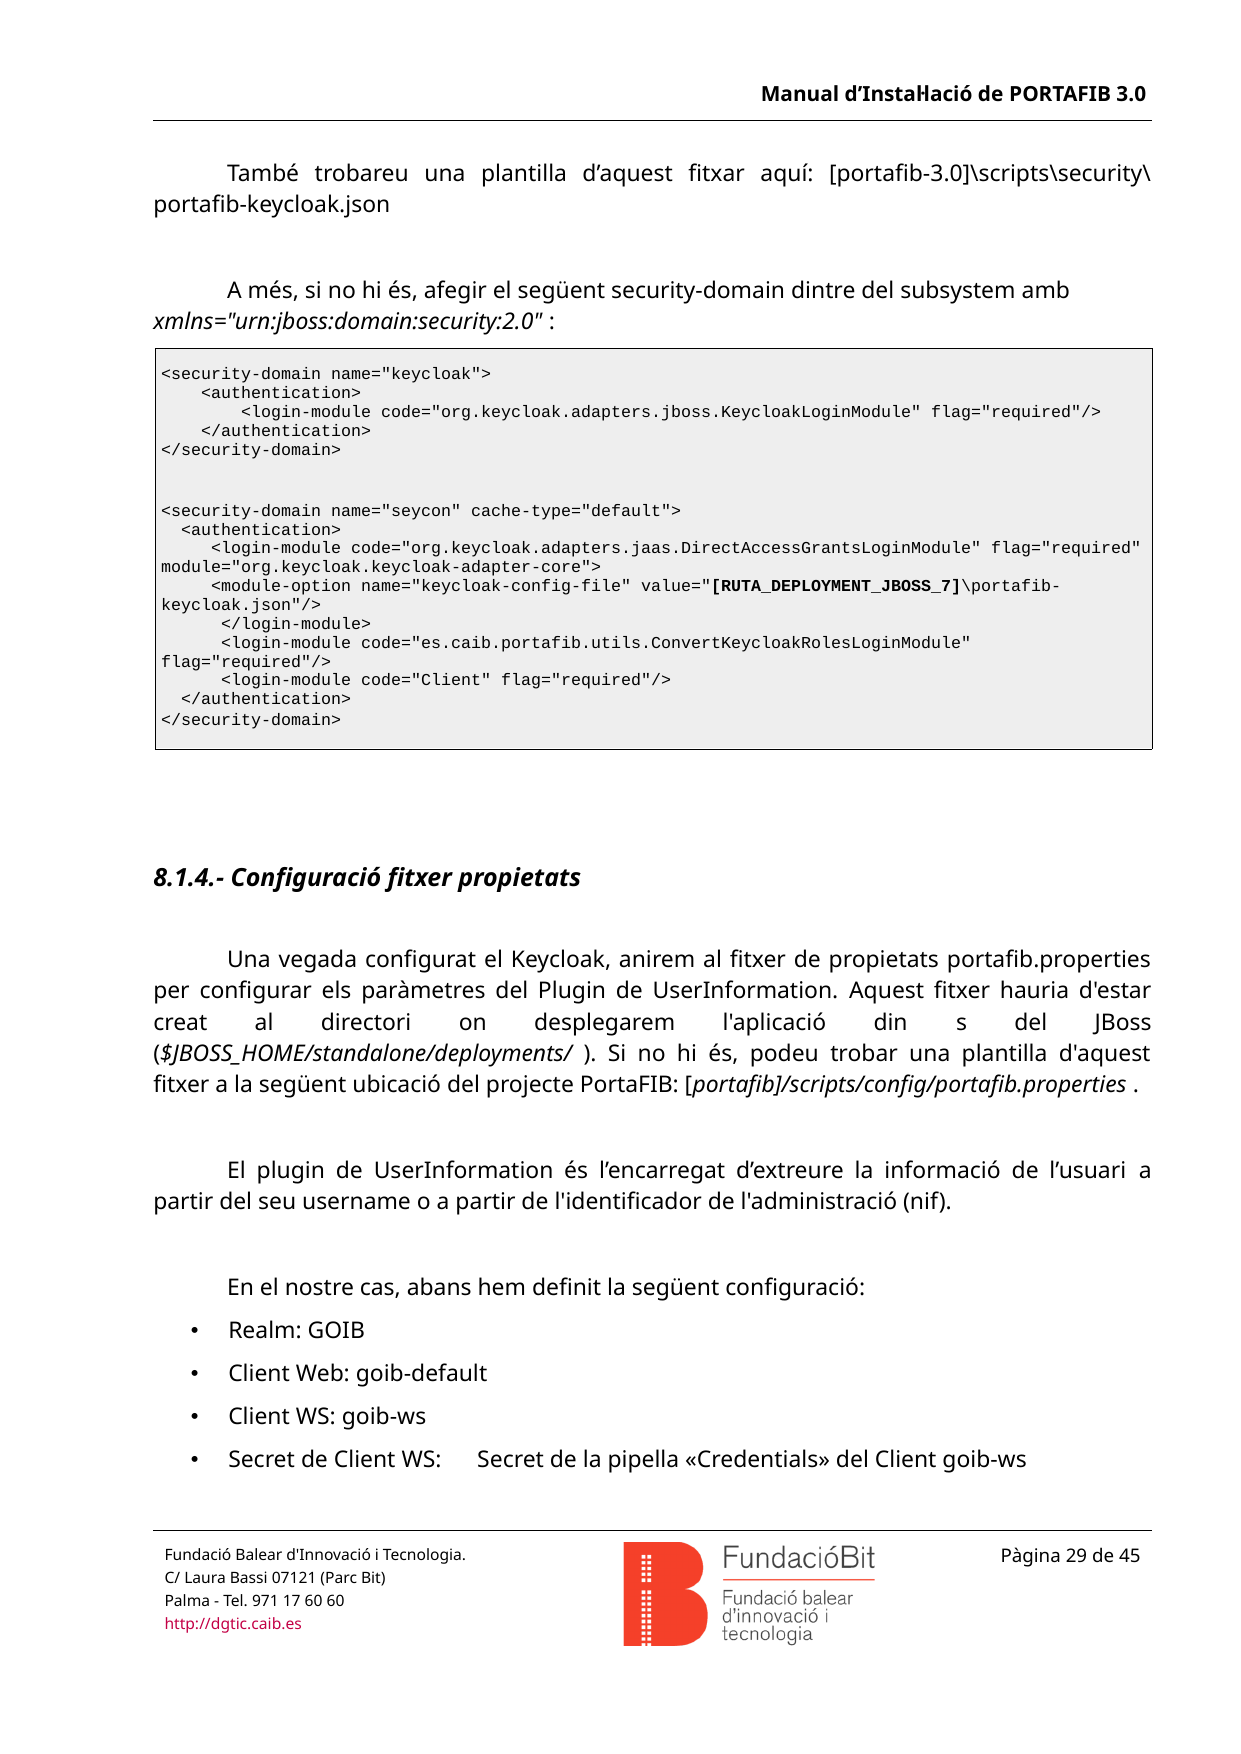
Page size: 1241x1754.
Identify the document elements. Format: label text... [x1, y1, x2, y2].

picture [623, 1542, 875, 1646]
list Client Web: goib-default [191, 1357, 1152, 1388]
text Una vegada configurat el Keycloak, anirem al fitxer de propietats portafib.properties per configurar els paràmetres del Plugin de UserInformation. Aquest fitxer hauria d'estar creat al directori on desplegarem l'aplicació din s del JBoss ($JBOSS_HOME/standalone/deployments/ ). Si no hi és, podeu trobar una plantilla d'aquest fitxer a la següent ubicació del projecte PortaFIB: [portafib]/scripts/config/portafib.properties . [153, 943, 1152, 1099]
text També trobareu una plantilla d’aquest fitxar aquí: [portafib-3.0]\scripts\security\portafib-keycloak.json [153, 156, 1152, 219]
table_header <security-domain name="keycloak"> <authentication> <login-module code="org.keycloak.adapters.jboss.KeycloakLoginModule" flag="required"/> </authentication> </security-domain> <security-domain name="seycon" cache-type="default"> <authentication> <login-module code="org.keycloak.adapters.jaas.DirectAccessGrantsLoginModule" flag="required" module="org.keycloak.keycloak-adapter-core"> <module-option name="keycloak-config-file" value="[RUTA_DEPLOYMENT_JBOSS_7]\portafib-keycloak.json"/> </login-module> <login-module code="es.caib.portafib.utils.ConvertKeycloakRolesLoginModule" flag="required"/> <login-module code="Client" flag="required"/> </authentication> </security-domain> [156, 349, 1152, 748]
text En el nostre cas, abans hem definit la següent configuració: [153, 1271, 1152, 1302]
text A més, si no hi és, afegir el següent security-domain dintre del subsystem amb xmlns="urn:jboss:domain:security:2.0" : [153, 274, 1152, 336]
list Secret de Client WS: Secret de la pipella «Credentials» del Client goib-ws [191, 1443, 1152, 1474]
text El plugin de UserInformation és l’encarregat d’extreure la informació de l’usuari a partir del seu username o a partir de l'identificador de l'administració (nif). [153, 1154, 1152, 1216]
subtitle Configuració fitxer propietats [153, 859, 1152, 894]
list Client WS: goib-ws [191, 1400, 1152, 1432]
list Realm: GOIB [191, 1314, 1152, 1346]
